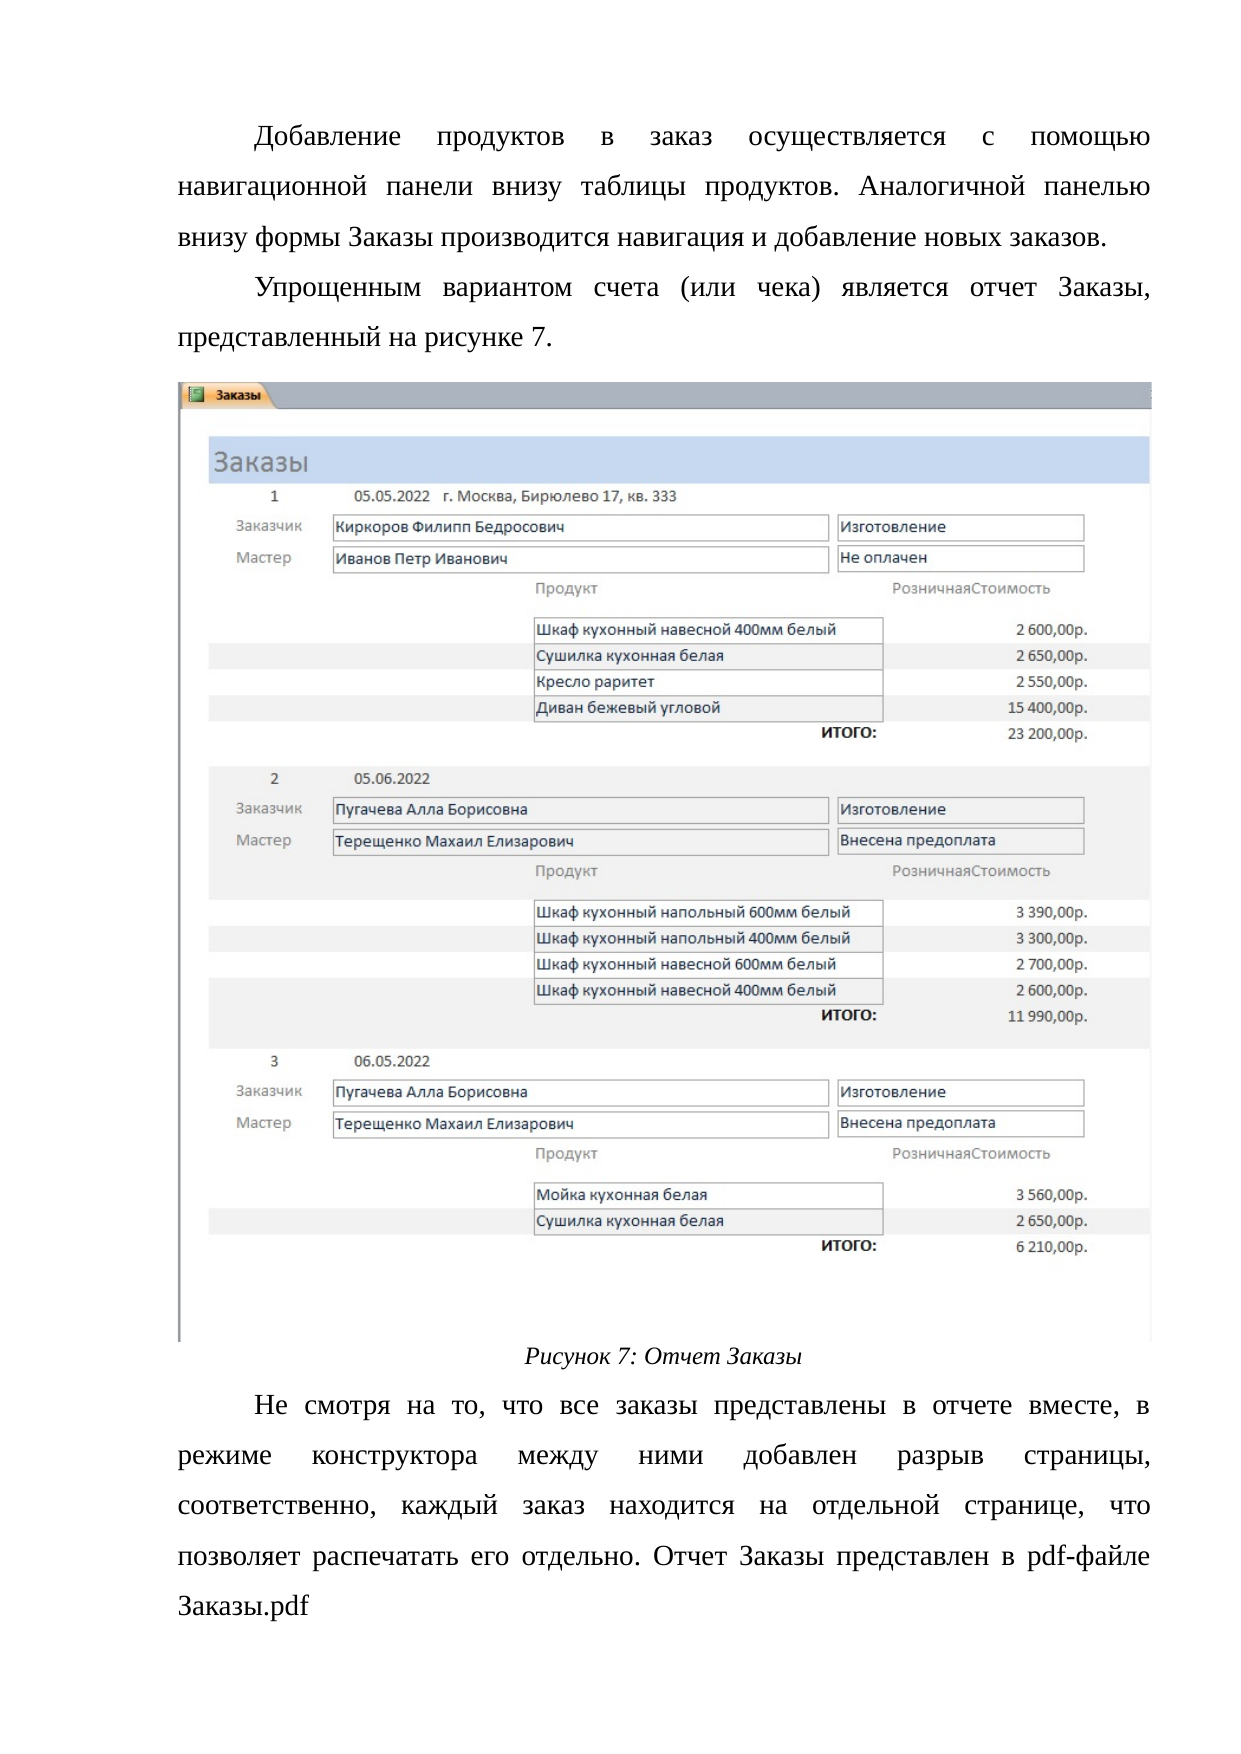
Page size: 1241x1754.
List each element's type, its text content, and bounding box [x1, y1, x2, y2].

picture [177, 382, 1152, 1342]
text Рисунок 7: Отчет Заказы [177, 1342, 1152, 1370]
text Не смотря на то, что все заказы представлены в отчете вместе, в режиме конструктора между ними добавлен разрыв страницы, соответственно, каждый заказ находится на отдельной странице, что позволяет распечатать его отдельно. Отчет Заказы представлен в pdf-файле Заказы.pdf [177, 1370, 1152, 1622]
text Упрощенным вариантом счета (или чека) является отчет Заказы, представленный на рисунке 7. [177, 269, 1152, 353]
text Добавление продуктов в заказ осуществляется с помощью навигационной панели внизу таблицы продуктов. Аналогичной панелью внизу формы Заказы производится навигация и добавление новых заказов. [177, 118, 1152, 252]
text [177, 370, 1152, 382]
